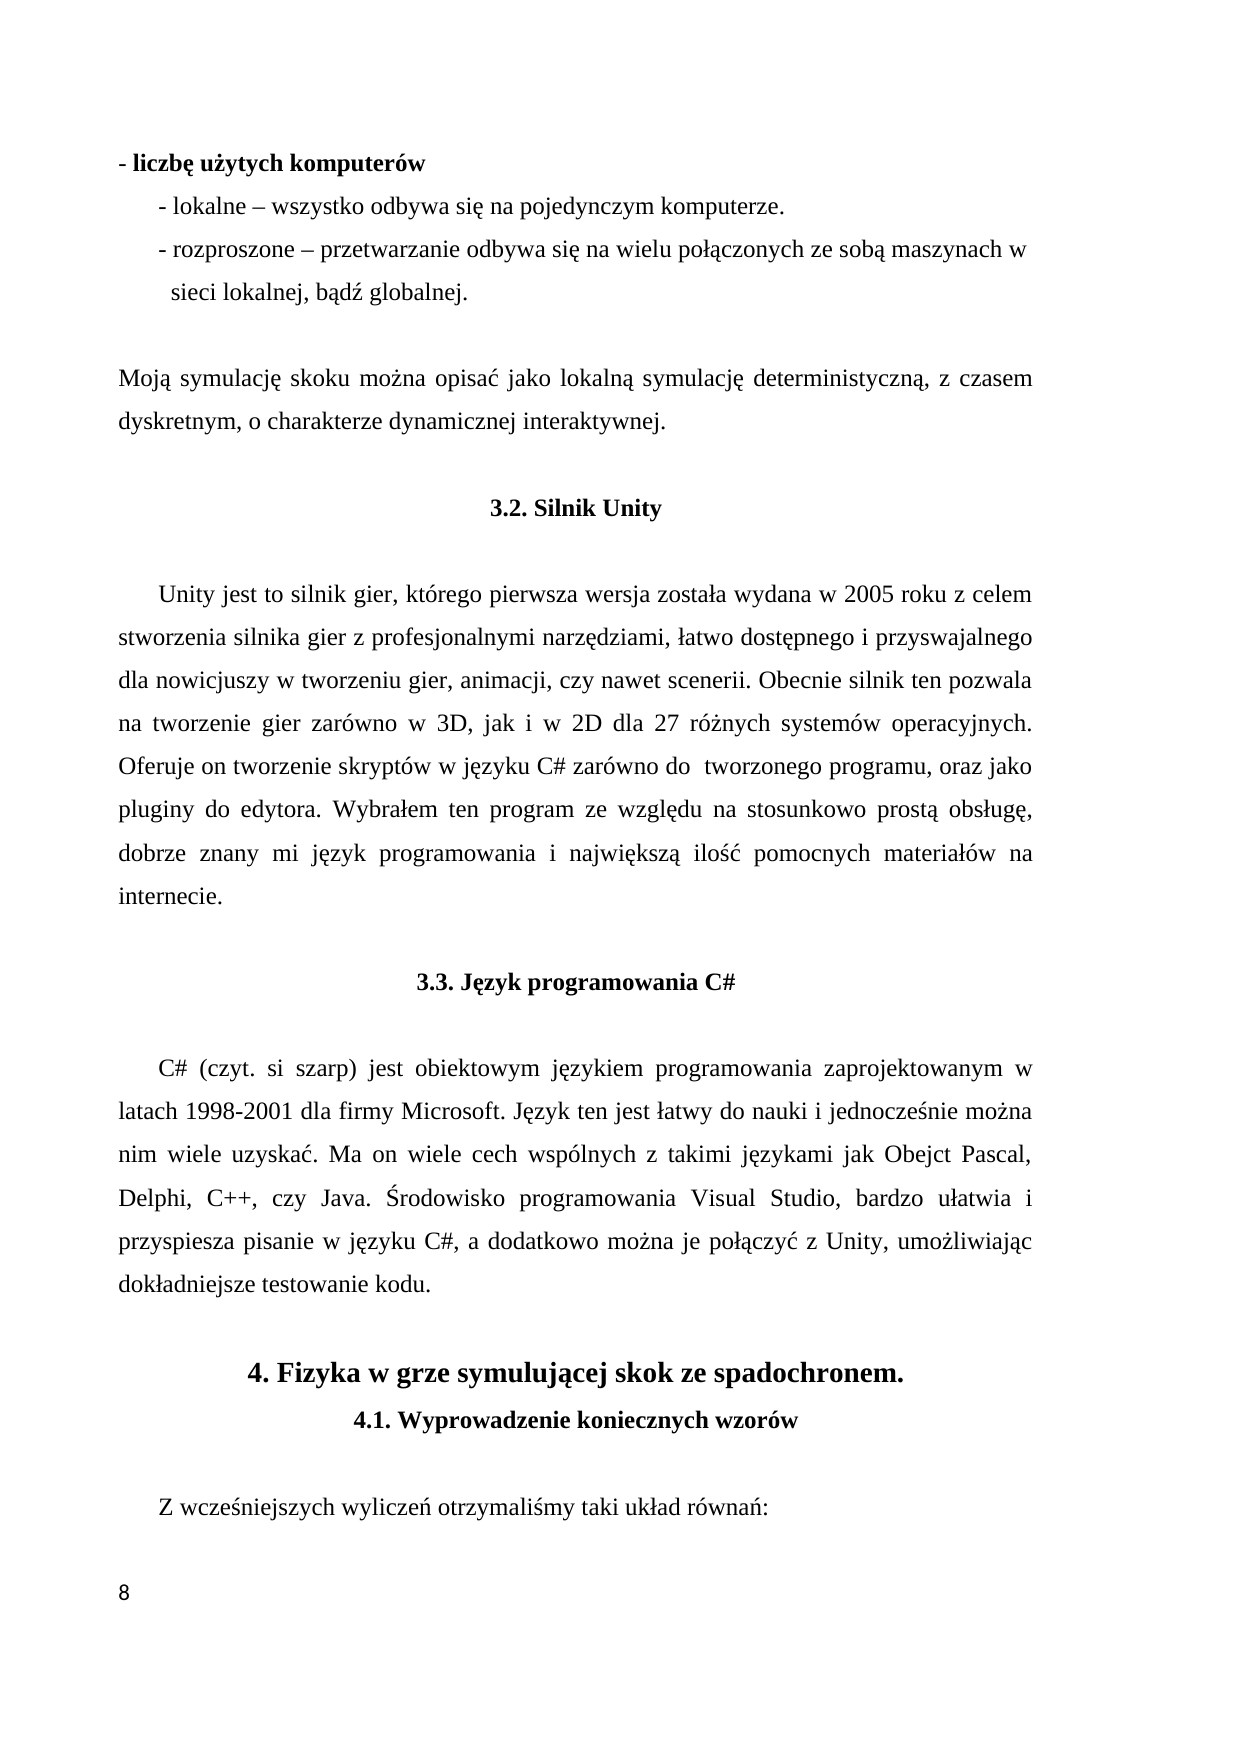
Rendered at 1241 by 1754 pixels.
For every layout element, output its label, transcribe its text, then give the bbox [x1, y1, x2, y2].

text Z wcześniejszych wyliczeń otrzymaliśmy taki układ równań: [118, 1492, 1033, 1520]
text Moją symulację skoku można opisać jako lokalną symulację deterministyczną, z czasem dyskretnym, o charakterze dynamicznej interaktywnej. [118, 363, 1033, 435]
text 4. Fizyka w grze symulującej skok ze spadochronem. [118, 1355, 1033, 1389]
text - liczbę użytych komputerów [118, 148, 1033, 176]
text C# (czyt. si szarp) jest obiektowym językiem programowania zaprojektowanym w latach 1998-2001 dla firmy Microsoft. Język ten jest łatwy do nauki i jednocześnie można nim wiele uzyskać. Ma on wiele cech wspólnych z takimi językami jak Obejct Pascal, Delphi, C++, czy Java. Środowisko programowania Visual Studio, bardzo ułatwia i przyspiesza pisanie w języku C#, a dodatkowo można je połączyć z Unity, umożliwiając dokładniejsze testowanie kodu. [118, 1053, 1033, 1298]
text 3.3. Język programowania C# [118, 967, 1033, 996]
text - lokalne – wszystko odbywa się na pojedynczym komputerze. [118, 191, 1033, 219]
text Unity jest to silnik gier, którego pierwsza wersja została wydana w 2005 roku z celem stworzenia silnika gier z profesjonalnymi narzędziami, łatwo dostępnego i przyswajalnego dla nowicjuszy w tworzeniu gier, animacji, czy nawet scenerii. Obecnie silnik ten pozwala na tworzenie gier zarówno w 3D, jak i w 2D dla 27 różnych systemów operacyjnych. Oferuje on tworzenie skryptów w języku C# zarówno do tworzonego programu, oraz jako pluginy do edytora. Wybrałem ten program ze względu na stosunkowo prostą obsługę, dobrze znany mi język programowania i największą ilość pomocnych materiałów na internecie. [118, 579, 1033, 909]
text - rozproszone – przetwarzanie odbywa się na wielu połączonych ze sobą maszynach w sieci lokalnej, bądź globalnej. [118, 234, 1033, 306]
text 3.2. Silnik Unity [118, 493, 1033, 521]
text 4.1. Wyprowadzenie koniecznych wzorów [118, 1405, 1033, 1434]
